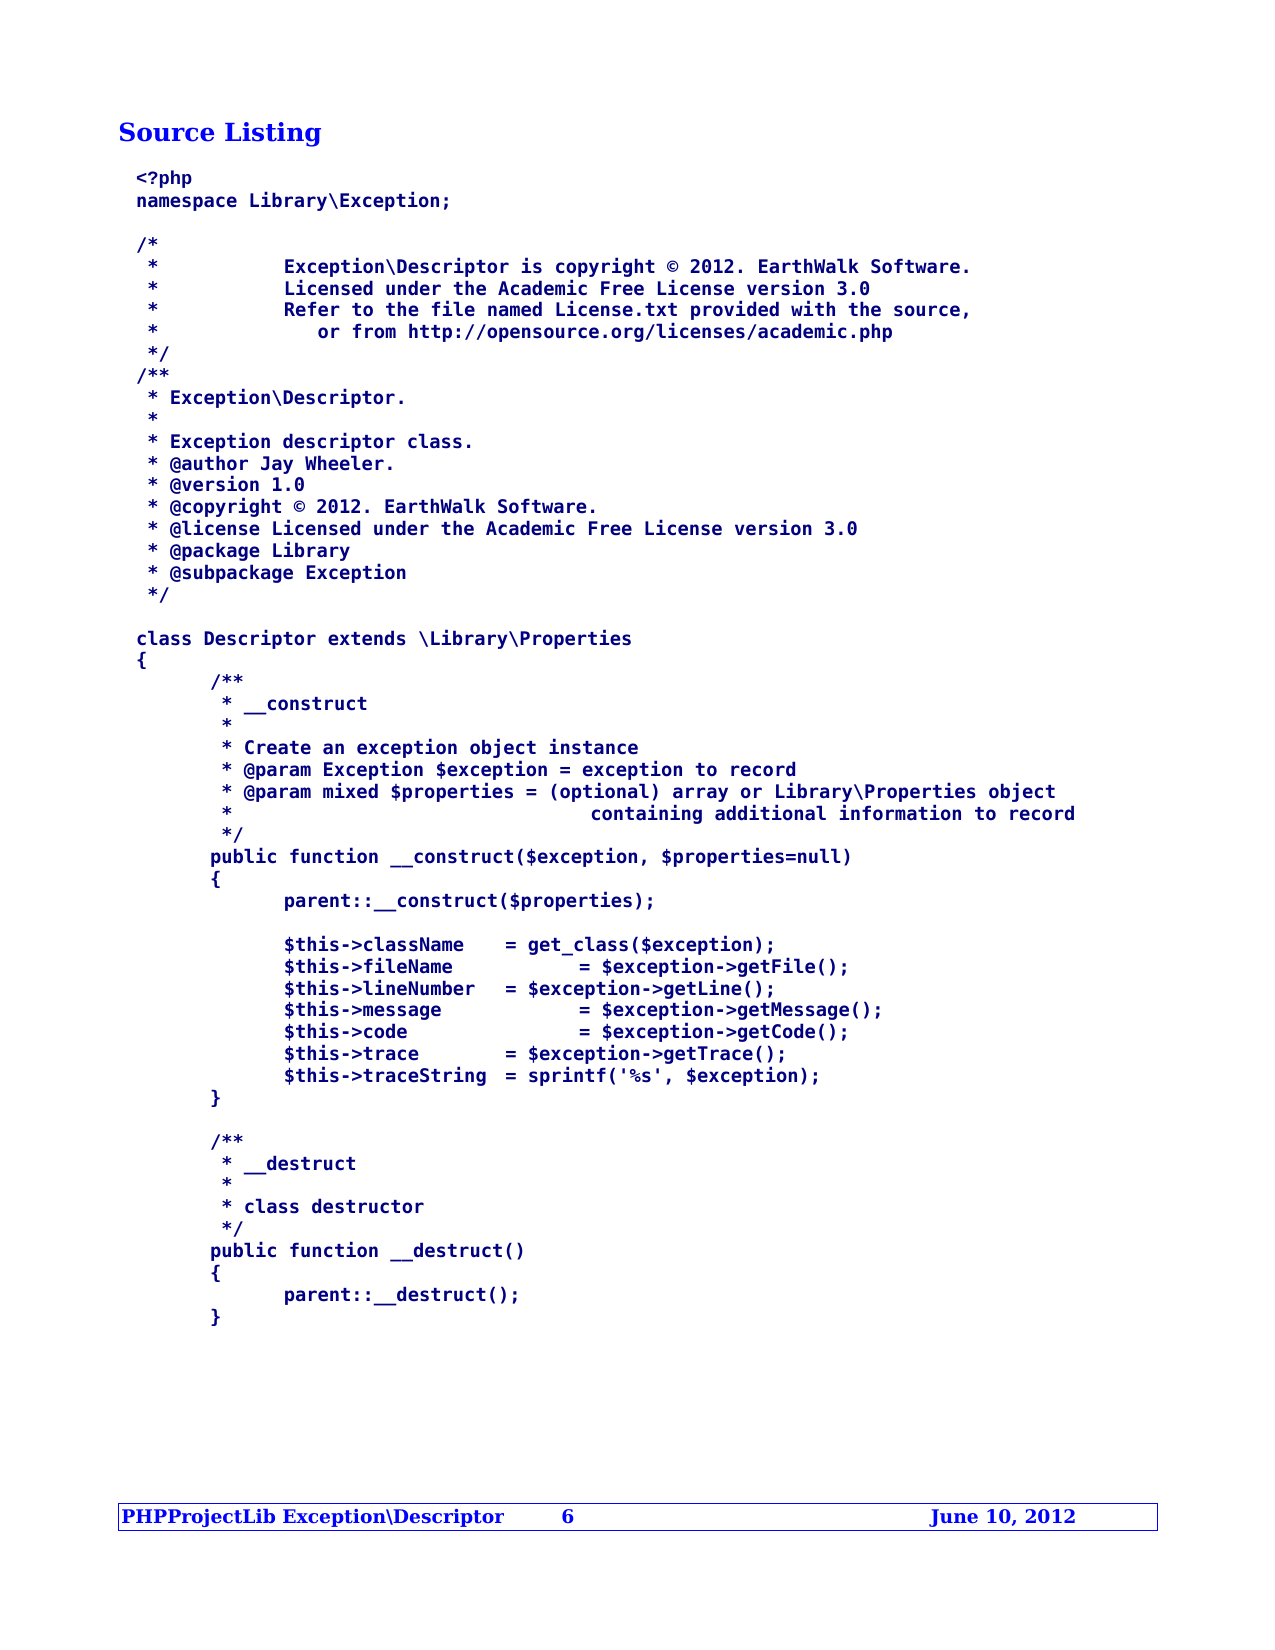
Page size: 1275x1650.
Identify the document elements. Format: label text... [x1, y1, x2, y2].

list * or from http://opensource.org/licenses/academic.php [136, 321, 1157, 343]
list * [136, 715, 1157, 737]
list $this->className = get_class($exception); [136, 934, 1157, 956]
list * @version 1.0 [136, 474, 1157, 496]
list public function __construct($exception, $properties=null) [136, 846, 1157, 868]
list } [136, 1306, 1157, 1327]
list parent::__construct($properties); [136, 890, 1157, 912]
list * @author Jay Wheeler. [136, 452, 1157, 474]
list * [136, 409, 1157, 431]
list { [136, 868, 1157, 890]
list * Create an exception object instance [136, 737, 1157, 759]
list $this->traceString = sprintf('%s', $exception); [136, 1065, 1157, 1087]
list class Descriptor extends \Library\Properties [136, 627, 1157, 649]
list <?php [136, 169, 1157, 190]
list */ [136, 824, 1157, 846]
list $this->code = $exception->getCode(); [136, 1021, 1157, 1043]
list * @subpackage Exception [136, 562, 1157, 584]
list */ [136, 584, 1157, 606]
list parent::__destruct(); [136, 1284, 1157, 1306]
list * @param Exception $exception = exception to record [136, 759, 1157, 781]
list /** [136, 1131, 1157, 1152]
list * __construct [136, 693, 1157, 715]
list * Exception\Descriptor is copyright © 2012. EarthWalk Software. [136, 256, 1157, 277]
list namespace Library\Exception; [136, 190, 1157, 212]
list { [136, 649, 1157, 671]
list * @param mixed $properties = (optional) array or Library\Properties object [136, 781, 1157, 802]
list /* [136, 234, 1157, 256]
list */ [136, 343, 1157, 365]
list $this->fileName = $exception->getFile(); [136, 956, 1157, 977]
list public function __destruct() [136, 1240, 1157, 1262]
list * Exception\Descriptor. [136, 387, 1157, 409]
list * [136, 1174, 1157, 1196]
list $this->message = $exception->getMessage(); [136, 999, 1157, 1021]
list * @license Licensed under the Academic Free License version 3.0 [136, 518, 1157, 540]
list * Exception descriptor class. [136, 431, 1157, 452]
list * @copyright © 2012. EarthWalk Software. [136, 496, 1157, 518]
list } [136, 1087, 1157, 1109]
title Source Listing [118, 118, 1157, 147]
list * __destruct [136, 1152, 1157, 1174]
list * containing additional information to record [136, 802, 1157, 824]
list * @package Library [136, 540, 1157, 562]
list $this->lineNumber = $exception->getLine(); [136, 977, 1157, 999]
list { [136, 1262, 1157, 1284]
list $this->trace = $exception->getTrace(); [136, 1043, 1157, 1065]
list * Licensed under the Academic Free License version 3.0 [136, 277, 1157, 299]
list * Refer to the file named License.txt provided with the source, [136, 299, 1157, 321]
list * class destructor [136, 1196, 1157, 1218]
list /** [136, 671, 1157, 693]
list */ [136, 1218, 1157, 1240]
list /** [136, 365, 1157, 387]
